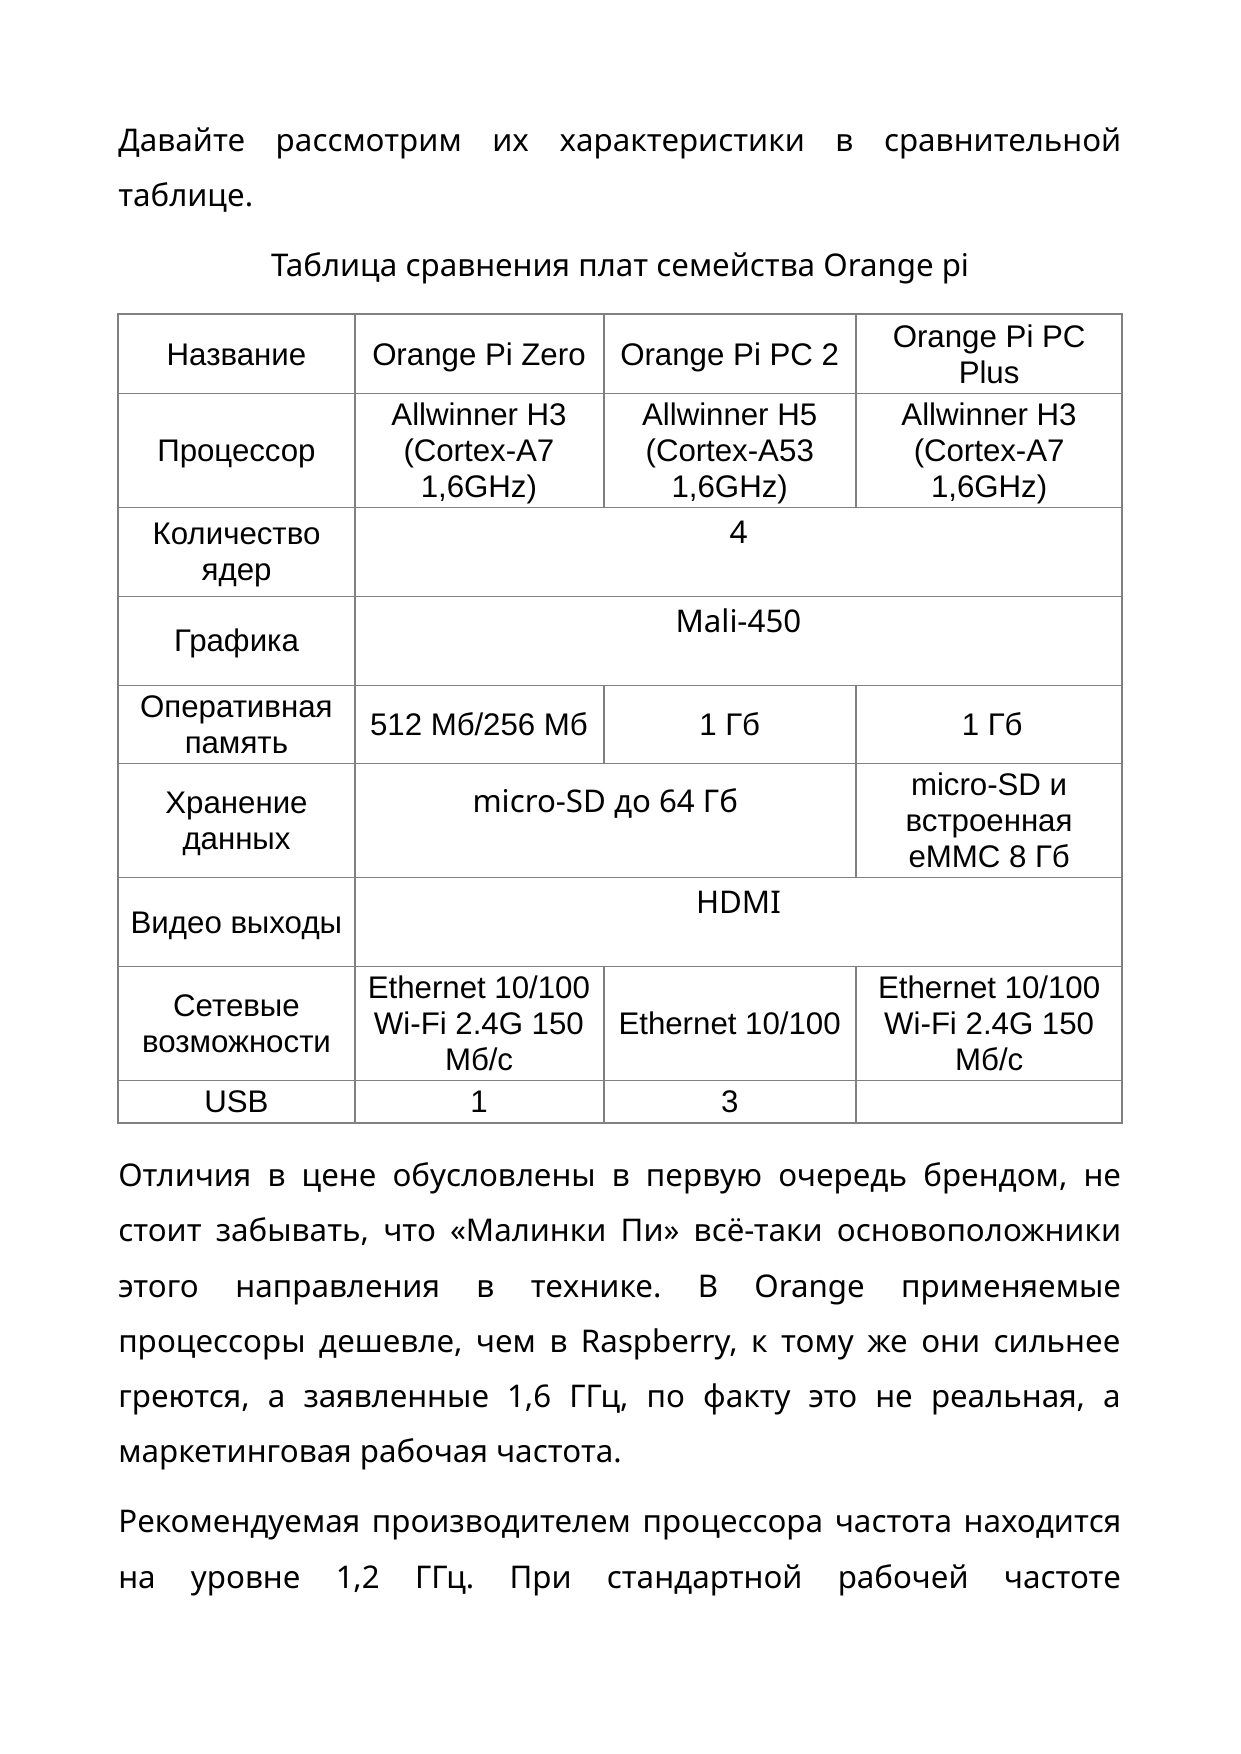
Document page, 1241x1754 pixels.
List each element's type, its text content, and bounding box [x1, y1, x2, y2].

table_cell 1 Гб [605, 686, 855, 763]
table_header Orange Pi PC Plus [857, 315, 1121, 392]
table_cell [857, 1081, 1121, 1122]
text Рекомендуемая производителем процессора частота находится на уровне 1,2 ГГц. При стандартной рабочей частоте [118, 1499, 1122, 1597]
table_cell Сетевые возможности [119, 967, 354, 1080]
table_cell Видео выходы [119, 878, 354, 966]
text Таблица сравнения плат семейства Orange pi [118, 243, 1122, 286]
table_cell Mali-450 [356, 597, 1121, 685]
table_cell USB [119, 1081, 354, 1122]
table_cell Графика [119, 597, 354, 685]
table_cell 1 Гб [857, 686, 1121, 763]
table_cell Ethernet 10/100 Wi-Fi 2.4G 150 Мб/с [356, 967, 603, 1080]
table_cell 512 Мб/256 Мб [356, 686, 603, 763]
table_cell 3 [605, 1081, 855, 1122]
table_cell Процессор [119, 394, 354, 507]
table_cell Allwinner H3 (Cortex-A7 1,6GHz) [857, 394, 1121, 507]
table_cell micro-SD и встроенная eMMC 8 Гб [857, 764, 1121, 877]
table_cell Хранение данных [119, 764, 354, 877]
table_header Orange Pi PC 2 [605, 315, 855, 392]
table_cell 4 [356, 508, 1121, 596]
text Отличия в цене обусловлены в первую очередь брендом, не стоит забывать, что «Малинки Пи» всё-таки основоположники этого направления в технике. В Orange применяемые процессоры дешевле, чем в Raspberry, к тому же они сильнее греются, а заявленные 1,6 ГГц, по факту это не реальная, а маркетинговая рабочая частота. [118, 1153, 1122, 1472]
table_cell HDMI [356, 878, 1121, 966]
table_header Orange Pi Zero [356, 315, 603, 392]
table_cell 1 [356, 1081, 603, 1122]
table_cell Allwinner H3 (Cortex-A7 1,6GHz) [356, 394, 603, 507]
table_cell Ethernet 10/100 Wi-Fi 2.4G 150 Мб/с [857, 967, 1121, 1080]
table_cell Ethernet 10/100 [605, 967, 855, 1080]
text Давайте рассмотрим их характеристики в сравнительной таблице. [118, 118, 1122, 216]
table_header Название [119, 315, 354, 392]
table_cell micro-SD до 64 Гб [356, 764, 855, 877]
table_cell Allwinner H5 (Cortex-A53 1,6GHz) [605, 394, 855, 507]
table_cell Оперативная память [119, 686, 354, 763]
table_cell Количество ядер [119, 508, 354, 596]
